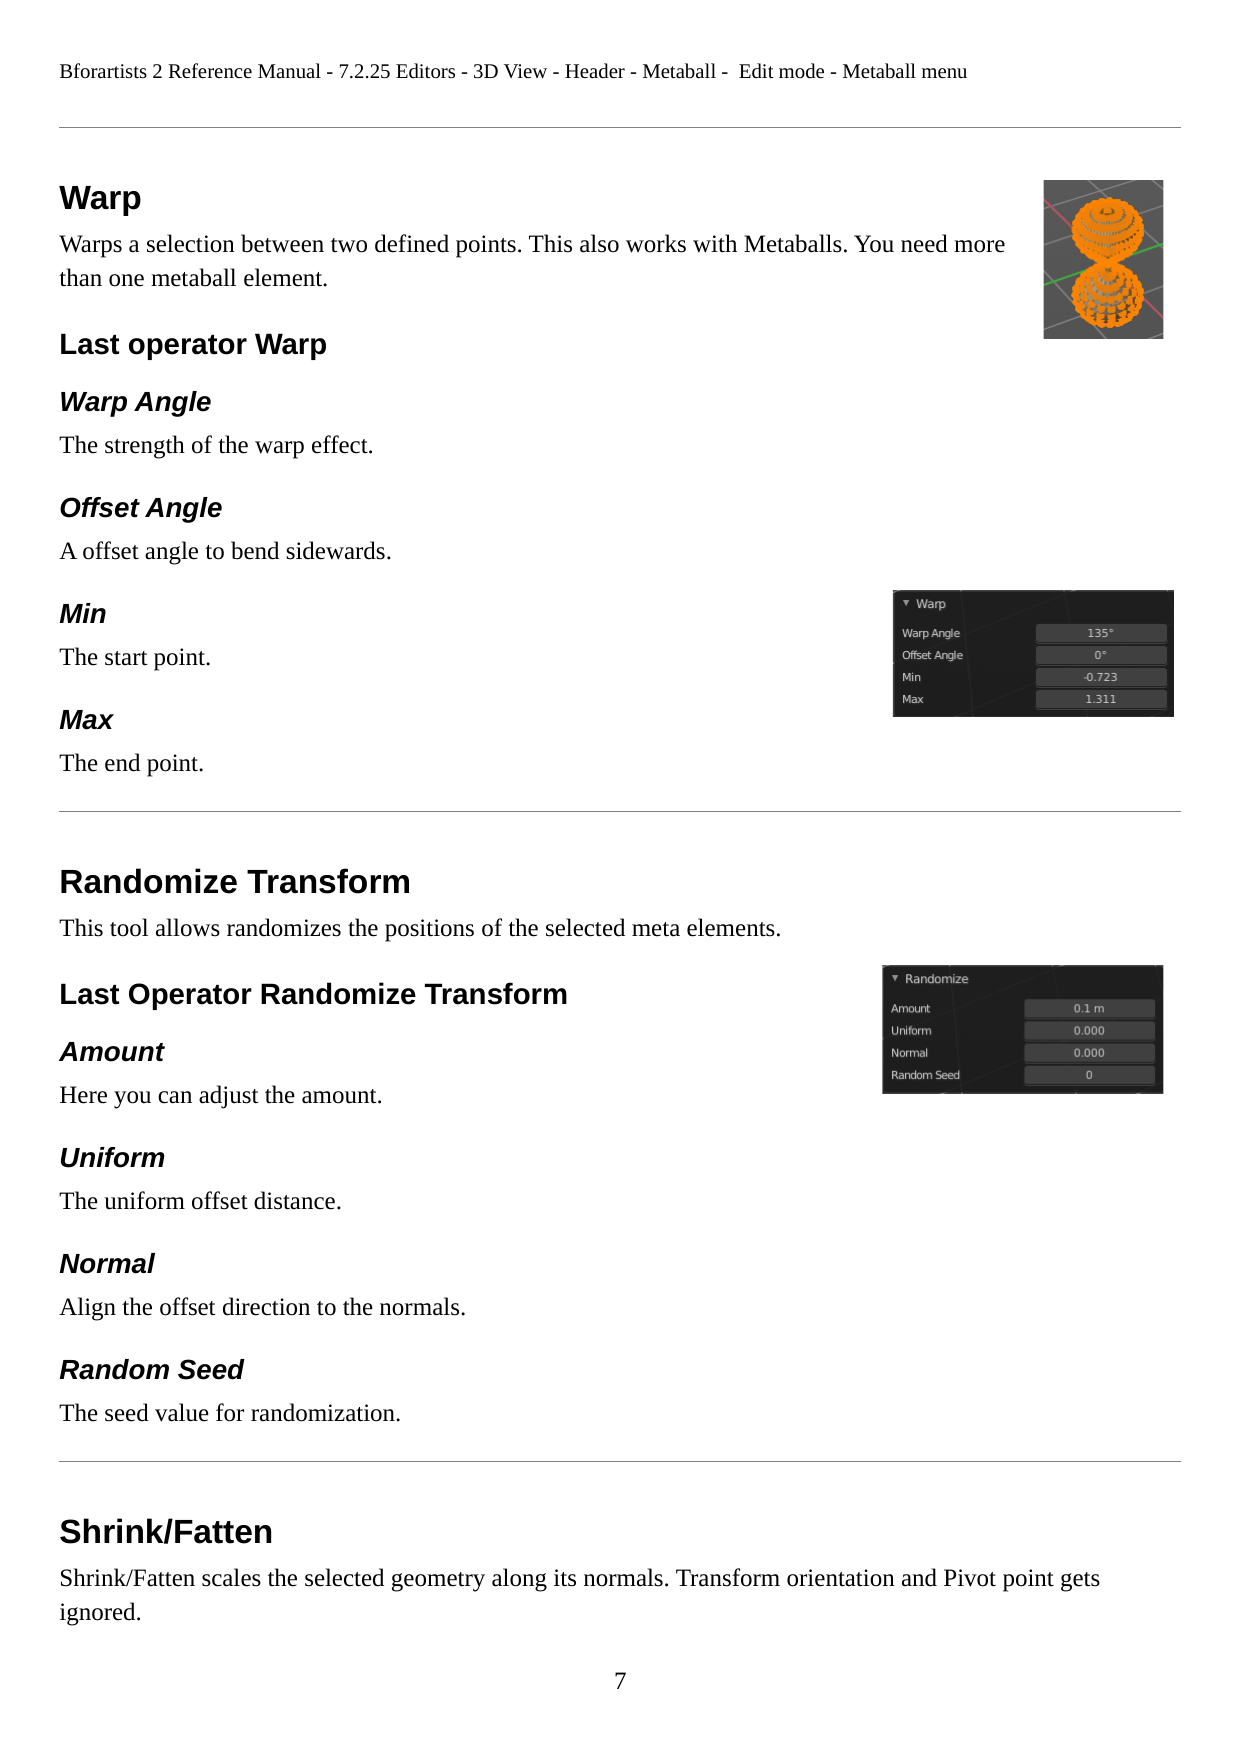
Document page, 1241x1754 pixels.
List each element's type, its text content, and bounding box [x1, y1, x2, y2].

text Warps a selection between two defined points. This also works with Metaballs. You need more than one metaball element. [59, 229, 1043, 292]
text The uniform offset distance. [59, 1186, 1181, 1214]
text A offset angle to bend sidewards. [59, 536, 1181, 565]
subtitle Last Operator Randomize Transform [59, 977, 882, 1010]
text The strength of the warp effect. [59, 430, 1181, 459]
subtitle Normal [59, 1247, 1181, 1279]
picture [1043, 180, 1164, 339]
subtitle Last operator Warp [59, 327, 1181, 361]
subtitle Warp [59, 178, 1181, 216]
picture [882, 965, 1164, 1094]
text Align the offset direction to the normals. [59, 1292, 1181, 1320]
text Here you can adjust the amount. [59, 1080, 1181, 1108]
subtitle [1174, 597, 1181, 629]
subtitle Max [59, 703, 1181, 735]
subtitle Uniform [59, 1141, 1181, 1173]
subtitle Amount [59, 1035, 882, 1067]
subtitle Offset Angle [59, 492, 1181, 523]
subtitle Warp Angle [59, 386, 1181, 417]
subtitle [1164, 1035, 1181, 1067]
subtitle Random Seed [59, 1353, 1181, 1385]
picture [892, 590, 1174, 717]
subtitle Randomize Transform [59, 862, 1181, 901]
text The seed value for randomization. [59, 1398, 1181, 1426]
text The start point. [59, 642, 892, 671]
text This tool allows randomizes the positions of the selected meta elements. [59, 913, 1181, 942]
subtitle Min [59, 597, 892, 629]
text The end point. [59, 748, 1181, 777]
text Shrink/Fatten scales the selected geometry along its normals. Transform orientation and Pivot point gets ignored. [59, 1563, 1181, 1626]
subtitle Shrink/Fatten [59, 1512, 1181, 1550]
